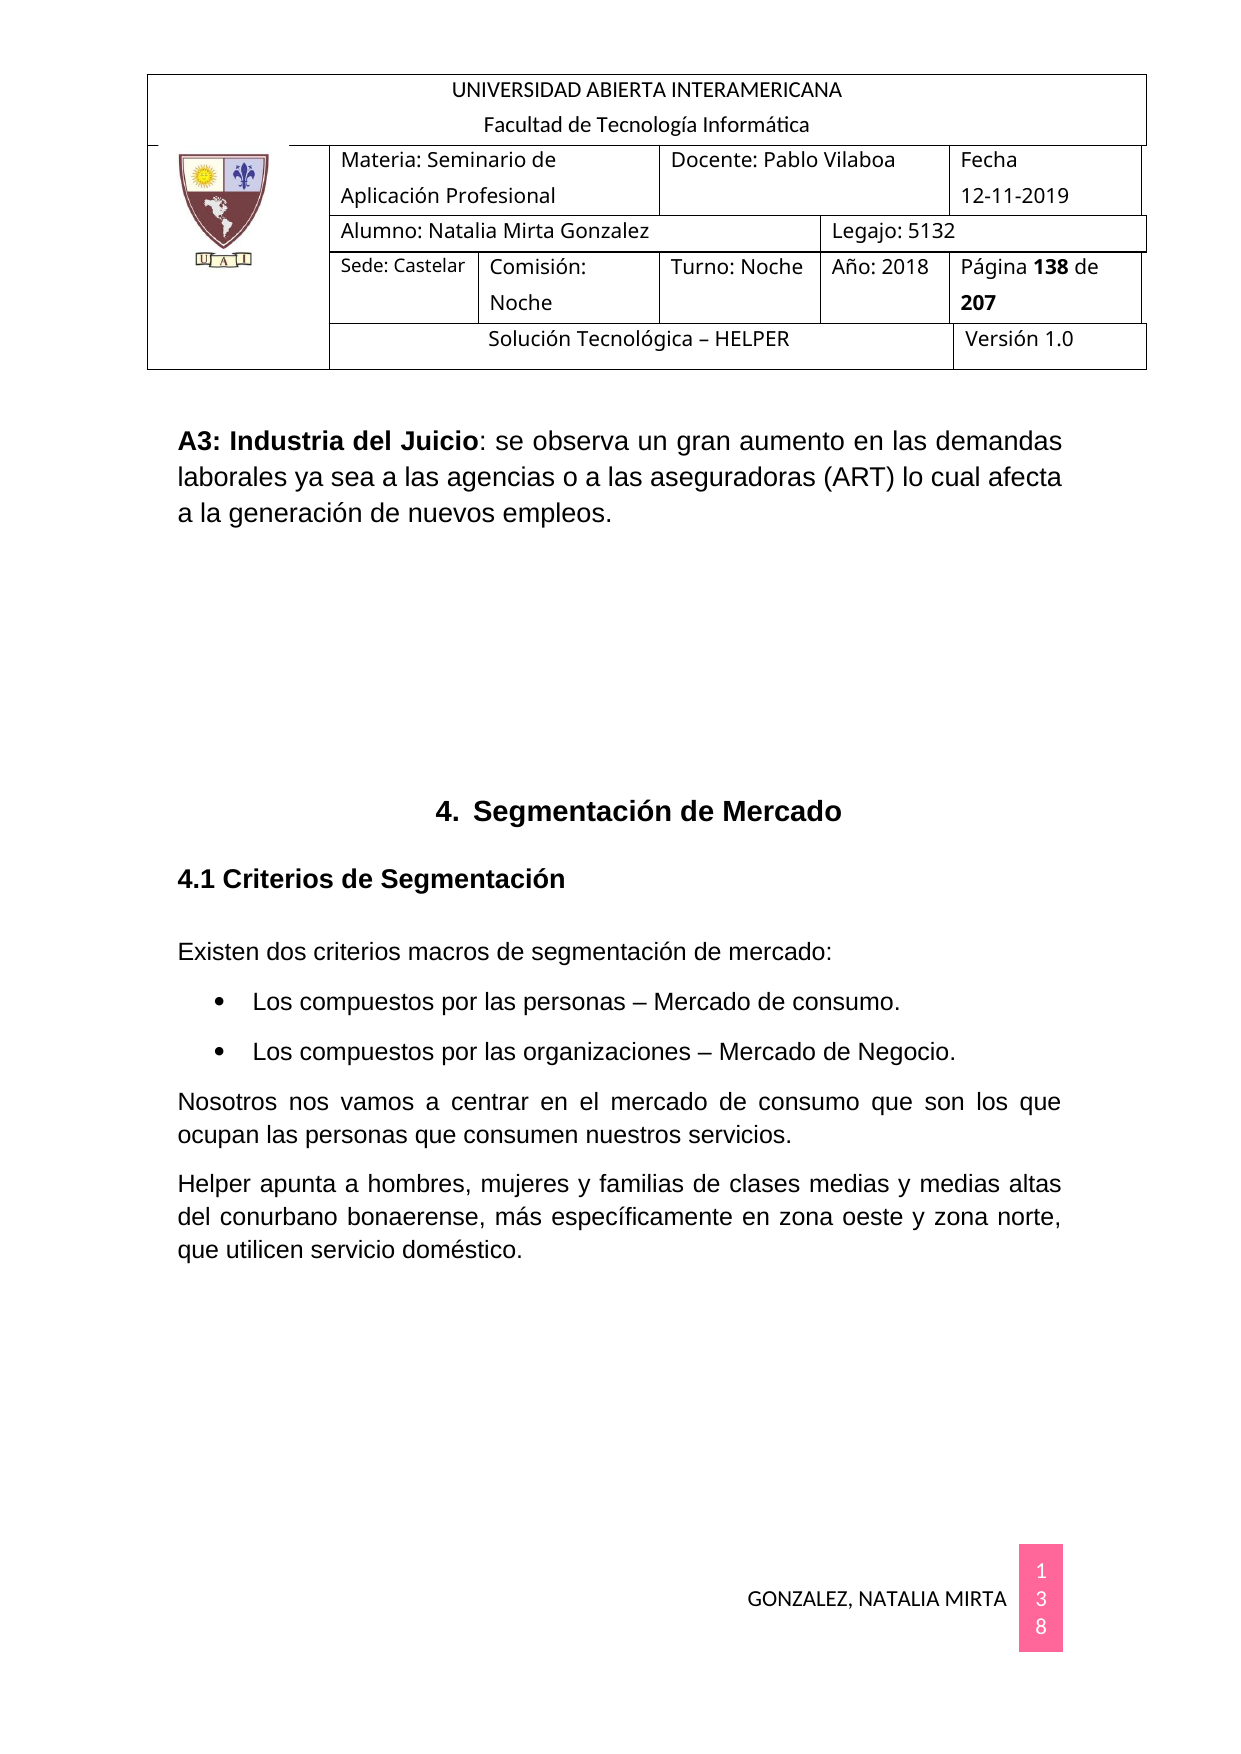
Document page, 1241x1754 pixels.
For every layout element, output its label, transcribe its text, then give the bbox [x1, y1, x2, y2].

text A3: Industria del Juicio: se observa un gran aumento en las demandas laborales ya sea a las agencias o a las aseguradoras (ART) lo cual afecta a la generación de nuevos empleos. [177, 425, 1063, 528]
list Segmentación de Mercado [215, 794, 1063, 828]
subtitle 4.1 Criterios de Segmentación [177, 863, 1063, 894]
list Los compuestos por las personas – Mercado de consumo. [215, 987, 1063, 1016]
text Existen dos criterios macros de segmentación de mercado: [177, 937, 1063, 966]
text Nosotros nos vamos a centrar en el mercado de consumo que son los que ocupan las personas que consumen nuestros servicios. [177, 1087, 1063, 1148]
text Helper apunta a hombres, mujeres y familias de clases medias y medias altas del conurbano bonaerense, más específicamente en zona oeste y zona norte, que utilicen servicio doméstico. [177, 1169, 1063, 1264]
list Los compuestos por las organizaciones – Mercado de Negocio. [215, 1037, 1063, 1066]
